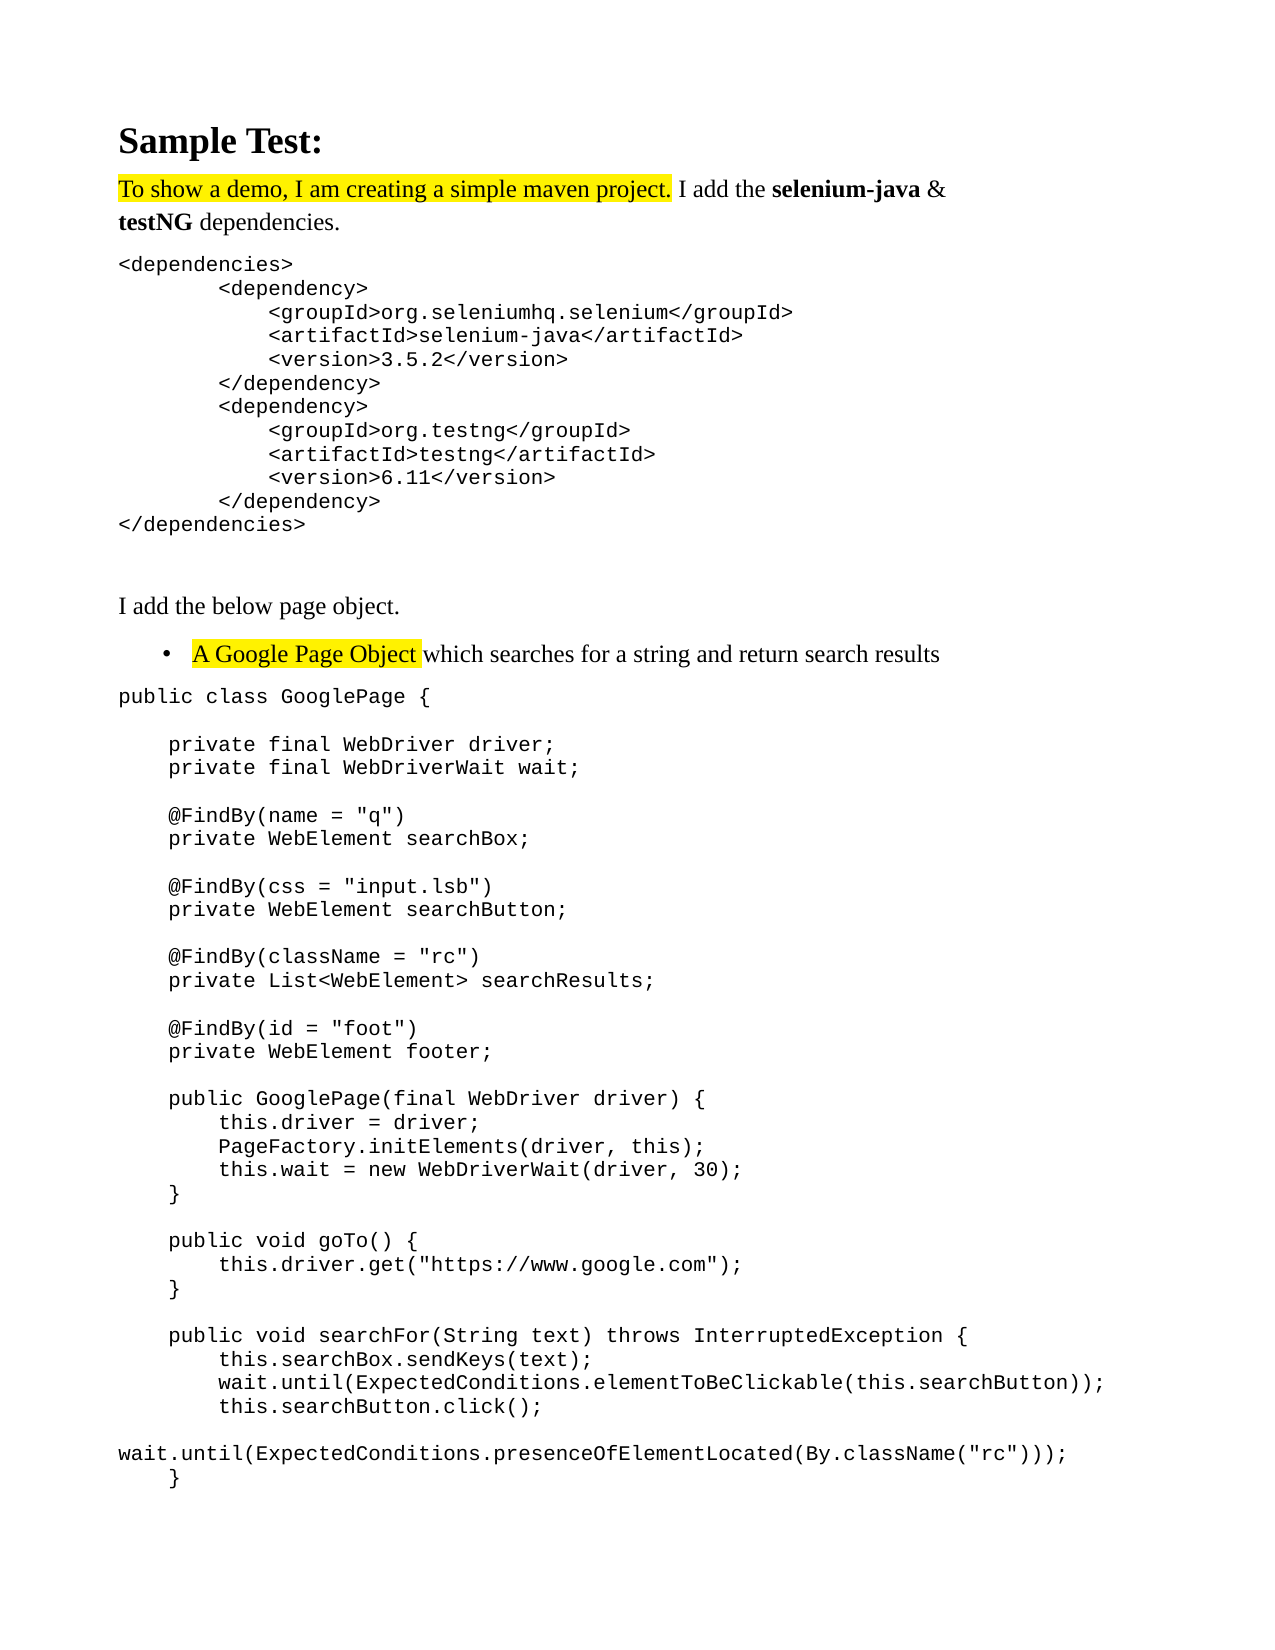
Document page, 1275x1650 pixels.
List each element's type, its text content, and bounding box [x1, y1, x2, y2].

text @FindBy(id = "foot") [118, 1017, 1157, 1041]
text private WebElement searchBox; [118, 828, 1157, 852]
text To show a demo, I am creating a simple maven project. I add the selenium-java & testNG dependencies. [118, 174, 1157, 236]
subtitle Sample Test: [118, 118, 1157, 161]
text public GooglePage(final WebDriver driver) { [118, 1088, 1157, 1112]
text <groupId>org.seleniumhq.selenium</groupId> [118, 302, 1157, 325]
text <dependency> [118, 278, 1157, 302]
text private final WebDriver driver; [118, 734, 1157, 757]
text } [118, 1278, 1157, 1301]
text <dependencies> [118, 254, 1157, 278]
text this.wait = new WebDriverWait(driver, 30); [118, 1159, 1157, 1183]
text this.driver = driver; [118, 1112, 1157, 1136]
text public void goTo() { [118, 1230, 1157, 1254]
text <groupId>org.testng</groupId> [118, 420, 1157, 443]
text private List<WebElement> searchResults; [118, 970, 1157, 994]
text <artifactId>selenium-java</artifactId> [118, 325, 1157, 349]
text </dependency> [118, 373, 1157, 396]
text this.searchButton.click(); [118, 1396, 1157, 1419]
text this.searchBox.sendKeys(text); [118, 1348, 1157, 1372]
text private WebElement searchButton; [118, 899, 1157, 923]
text </dependency> [118, 491, 1157, 514]
list A Google Page Object which searches for a string and return search results [162, 639, 1157, 668]
text this.driver.get("https://www.google.com"); [118, 1254, 1157, 1278]
text } [118, 1183, 1157, 1207]
text I add the below page object. [118, 591, 1157, 620]
text public void searchFor(String text) throws InterruptedException { [118, 1325, 1157, 1348]
text public class GooglePage { [118, 686, 1157, 710]
text @FindBy(className = "rc") [118, 947, 1157, 970]
text @FindBy(css = "input.lsb") [118, 876, 1157, 899]
text <dependency> [118, 396, 1157, 420]
text <version>6.11</version> [118, 467, 1157, 491]
text } [118, 1467, 1157, 1490]
text <version>3.5.2</version> [118, 349, 1157, 373]
text wait.until(ExpectedConditions.elementToBeClickable(this.searchButton)); [118, 1372, 1157, 1396]
text @FindBy(name = "q") [118, 805, 1157, 828]
text PageFactory.initElements(driver, this); [118, 1136, 1157, 1159]
text private final WebDriverWait wait; [118, 757, 1157, 781]
text </dependencies> [118, 514, 1157, 538]
text private WebElement footer; [118, 1041, 1157, 1065]
text wait.until(ExpectedConditions.presenceOfElementLocated(By.className("rc"))); [118, 1419, 1157, 1467]
text <artifactId>testng</artifactId> [118, 443, 1157, 467]
